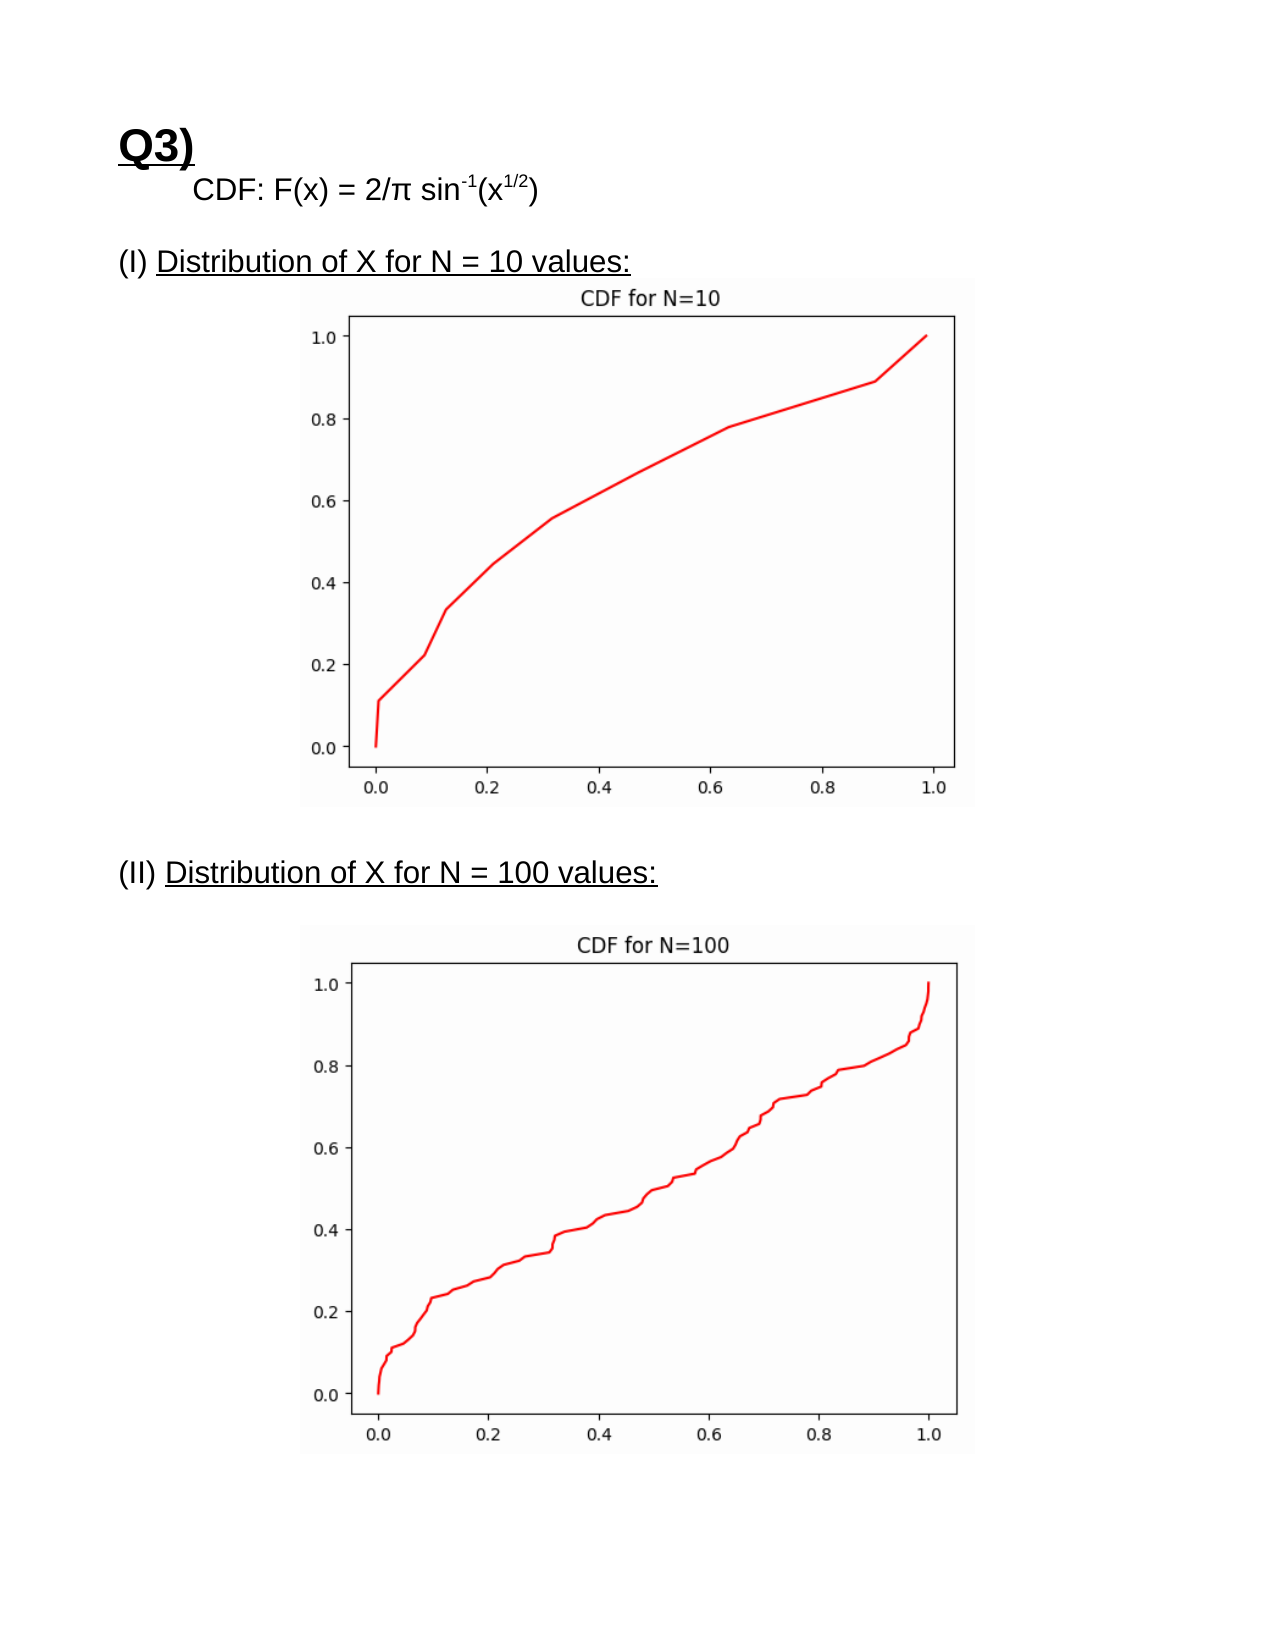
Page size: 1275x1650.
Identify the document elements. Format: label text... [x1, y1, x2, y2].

text CDF: F(x) = 2/π sin-1(x1/2) [118, 171, 1157, 207]
text Q3) [118, 118, 1157, 171]
text (I) Distribution of X for N = 10 values: [118, 243, 1157, 279]
text (II) Distribution of X for N = 100 values: [118, 854, 1157, 889]
picture [300, 925, 976, 1454]
picture [300, 278, 976, 807]
